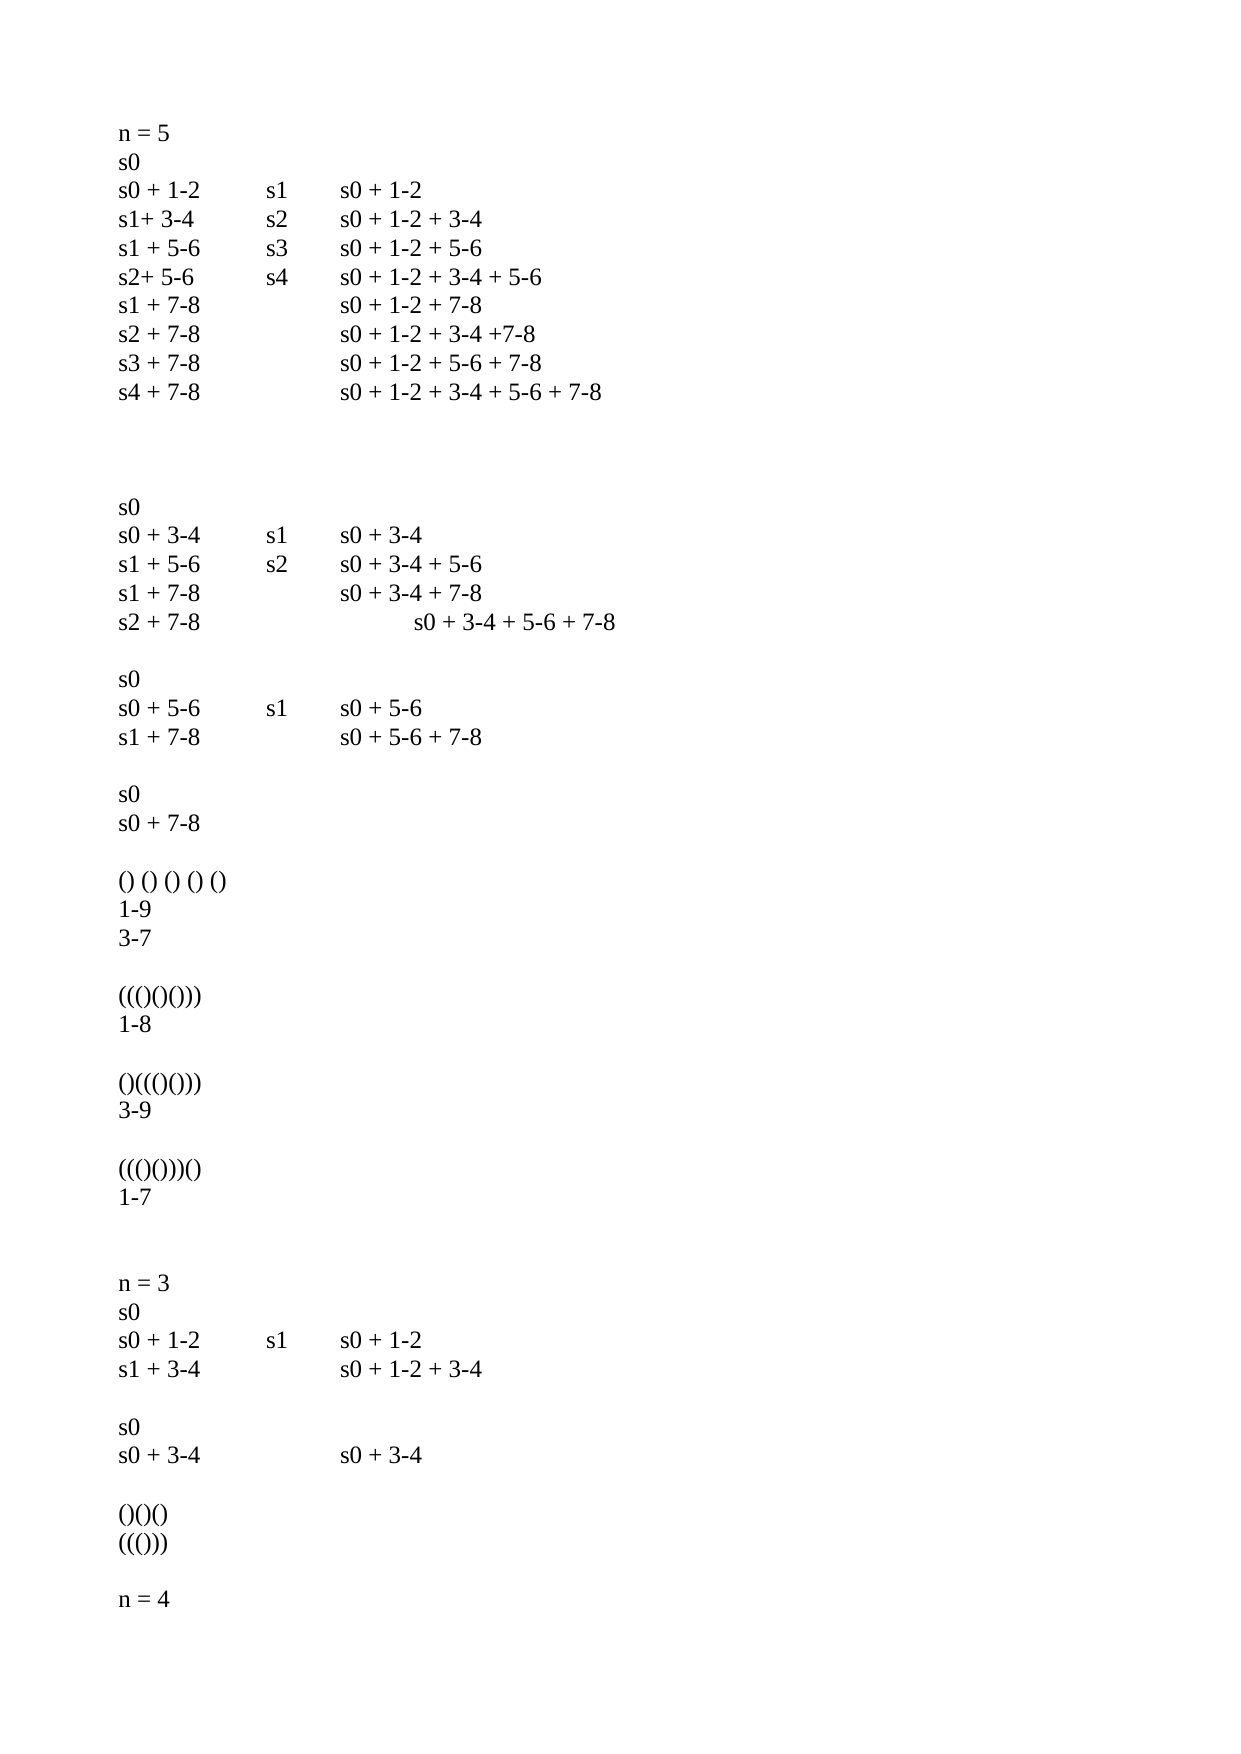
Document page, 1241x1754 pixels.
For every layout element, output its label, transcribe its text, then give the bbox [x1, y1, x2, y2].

text s2+ 5-6 s4 s0 + 1-2 + 3-4 + 5-6 [118, 262, 1122, 291]
text 1-9 [118, 894, 1122, 923]
text s1 + 5-6 s2 s0 + 3-4 + 5-6 [118, 549, 1122, 578]
text 3-7 [118, 923, 1122, 952]
text n = 3 [118, 1268, 1122, 1297]
text s0 [118, 664, 1122, 693]
text s0 + 3-4 s0 + 3-4 [118, 1441, 1122, 1469]
text ()()() [118, 1498, 1122, 1527]
text s2 + 7-8 s0 + 1-2 + 3-4 +7-8 [118, 319, 1122, 348]
text s0 + 1-2 s1 s0 + 1-2 [118, 1326, 1122, 1354]
text n = 4 [118, 1584, 1122, 1613]
text s3 + 7-8 s0 + 1-2 + 5-6 + 7-8 [118, 348, 1122, 377]
text n = 5 [118, 118, 1122, 147]
text 3-9 [118, 1096, 1122, 1124]
text s0 + 7-8 [118, 808, 1122, 837]
text s0 [118, 1412, 1122, 1441]
text s1+ 3-4 s2 s0 + 1-2 + 3-4 [118, 204, 1122, 233]
text s0 [118, 779, 1122, 808]
text s1 + 5-6 s3 s0 + 1-2 + 5-6 [118, 233, 1122, 262]
text s1 + 3-4 s0 + 1-2 + 3-4 [118, 1354, 1122, 1383]
text 1-7 [118, 1182, 1122, 1211]
text s0 + 3-4 s1 s0 + 3-4 [118, 521, 1122, 549]
text 1-8 [118, 1009, 1122, 1038]
text s1 + 7-8 s0 + 1-2 + 7-8 [118, 291, 1122, 319]
text s0 [118, 1297, 1122, 1326]
text ((()()())) [118, 981, 1122, 1009]
text s0 + 1-2 s1 s0 + 1-2 [118, 176, 1122, 204]
text s0 + 5-6 s1 s0 + 5-6 [118, 693, 1122, 722]
text s0 [118, 147, 1122, 176]
text ((()()))() [118, 1153, 1122, 1182]
text ((())) [118, 1527, 1122, 1556]
text s1 + 7-8 s0 + 5-6 + 7-8 [118, 722, 1122, 751]
text s2 + 7-8 s0 + 3-4 + 5-6 + 7-8 [118, 607, 1122, 636]
text () () () () () [118, 866, 1122, 894]
text s1 + 7-8 s0 + 3-4 + 7-8 [118, 578, 1122, 607]
text s0 [118, 492, 1122, 521]
text s4 + 7-8 s0 + 1-2 + 3-4 + 5-6 + 7-8 [118, 377, 1122, 406]
text ()((()())) [118, 1067, 1122, 1096]
